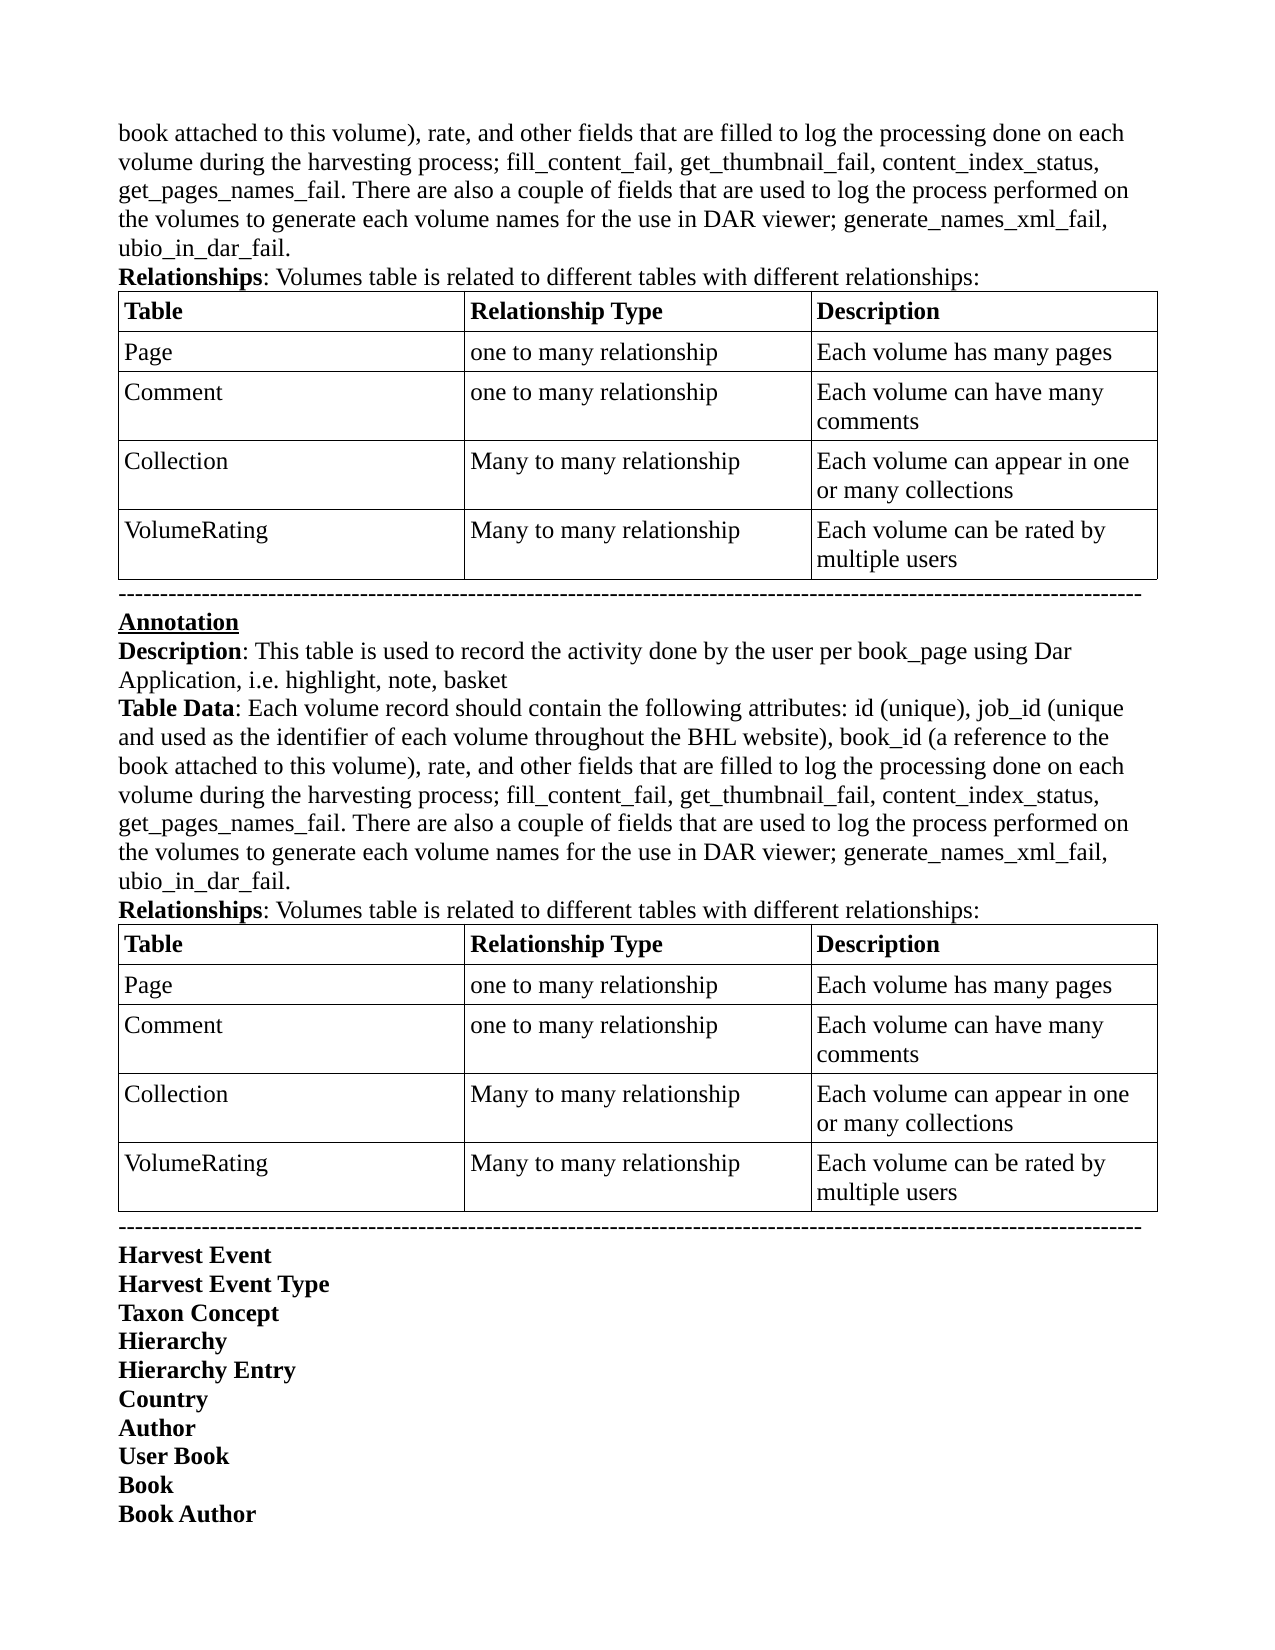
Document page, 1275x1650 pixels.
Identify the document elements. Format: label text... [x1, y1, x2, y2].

text --------------------------------------------------------------------------------------------------------------------------- [118, 580, 1157, 607]
text book attached to this volume), rate, and other fields that are filled to log the processing done on each volume during the harvesting process; fill_content_fail, get_thumbnail_fail, content_index_status, get_pages_names_fail. There are also a couple of fields that are used to log the process performed on the volumes to generate each volume names for the use in DAR viewer; generate_names_xml_fail, ubio_in_dar_fail. [118, 118, 1157, 262]
text Annotation [118, 607, 1157, 636]
table_cell Each volume has many pages [812, 332, 1157, 371]
table_cell Each volume can be rated by multiple users [812, 1143, 1157, 1211]
table_cell Many to many relationship [465, 441, 811, 509]
text Taxon Concept [118, 1298, 1157, 1326]
table_cell one to many relationship [465, 1005, 811, 1073]
text Hierarchy [118, 1326, 1157, 1355]
table_cell one to many relationship [465, 965, 811, 1004]
table_cell Many to many relationship [465, 1143, 811, 1211]
table_cell Each volume can be rated by multiple users [812, 510, 1157, 578]
text Relationships: Volumes table is related to different tables with different relationships: [118, 262, 1157, 291]
table_header Table [119, 292, 464, 331]
text Country [118, 1384, 1157, 1413]
table_cell VolumeRating [119, 510, 464, 578]
text Book [118, 1470, 1157, 1499]
table_cell Each volume can have many comments [812, 372, 1157, 440]
table_header Table [119, 925, 464, 964]
table_cell Collection [119, 441, 464, 509]
table_cell one to many relationship [465, 372, 811, 440]
table_header Relationship Type [465, 292, 811, 331]
text Harvest Event [118, 1240, 1157, 1269]
text User Book [118, 1441, 1157, 1470]
table_cell Each volume can have many comments [812, 1005, 1157, 1073]
table_cell VolumeRating [119, 1143, 464, 1211]
table_cell Page [119, 332, 464, 371]
text Harvest Event Type [118, 1269, 1157, 1298]
table_cell Comment [119, 1005, 464, 1073]
table_cell Many to many relationship [465, 1074, 811, 1142]
table_cell Collection [119, 1074, 464, 1142]
table_cell one to many relationship [465, 332, 811, 371]
text Book Author [118, 1499, 1157, 1528]
text Description: This table is used to record the activity done by the user per book_page using Dar Application, i.e. highlight, note, basket [118, 636, 1157, 693]
text Table Data: Each volume record should contain the following attributes: id (unique), job_id (unique and used as the identifier of each volume throughout the BHL website), book_id (a reference to the book attached to this volume), rate, and other fields that are filled to log the processing done on each volume during the harvesting process; fill_content_fail, get_thumbnail_fail, content_index_status, get_pages_names_fail. There are also a couple of fields that are used to log the process performed on the volumes to generate each volume names for the use in DAR viewer; generate_names_xml_fail, ubio_in_dar_fail. [118, 693, 1157, 895]
text Hierarchy Entry [118, 1355, 1157, 1384]
table_cell Each volume can appear in one or many collections [812, 1074, 1157, 1142]
table_cell Each volume has many pages [812, 965, 1157, 1004]
table_cell Page [119, 965, 464, 1004]
table_header Description [812, 292, 1157, 331]
table_header Relationship Type [465, 925, 811, 964]
text Author [118, 1413, 1157, 1441]
table_cell Many to many relationship [465, 510, 811, 578]
text --------------------------------------------------------------------------------------------------------------------------- [118, 1212, 1157, 1240]
table_cell Comment [119, 372, 464, 440]
text Relationships: Volumes table is related to different tables with different relationships: [118, 895, 1157, 923]
table_header Description [812, 925, 1157, 964]
table_cell Each volume can appear in one or many collections [812, 441, 1157, 509]
